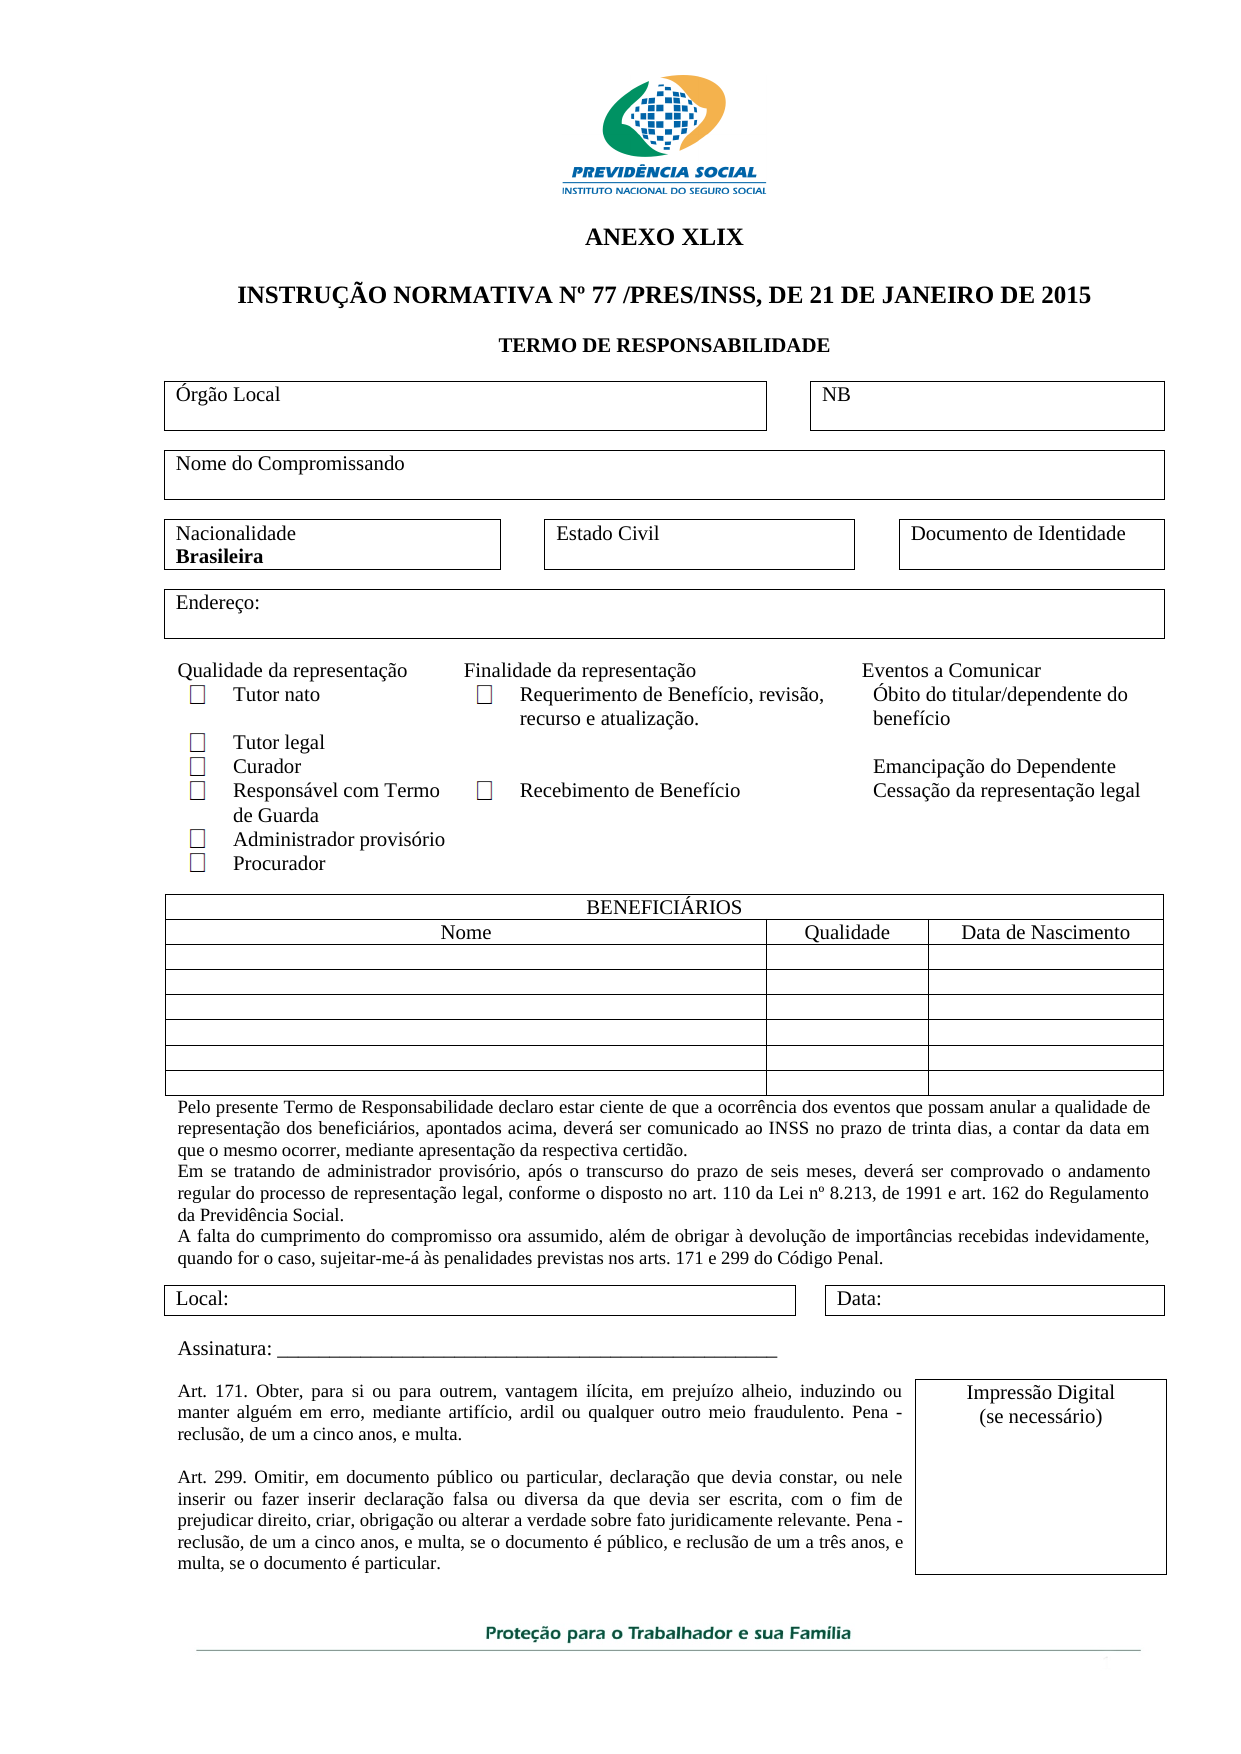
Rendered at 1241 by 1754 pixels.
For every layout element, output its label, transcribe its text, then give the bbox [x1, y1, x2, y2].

table_cell [166, 970, 766, 994]
table_header [855, 519, 899, 568]
table_header Qualidade da representação [177, 658, 464, 682]
table_cell [166, 1046, 766, 1069]
table_header BENEFICIÁRIOS [166, 895, 1163, 919]
table_cell Tutor legal [222, 730, 464, 754]
table_cell [177, 682, 222, 730]
table_cell [767, 1046, 928, 1069]
text INSTRUÇÃO NORMATIVA Nº 77 /PRES/INSS, DE 21 DE JANEIRO DE 2015 [177, 280, 1152, 308]
table_cell Administrador provisório [222, 827, 464, 851]
table_header Data: [826, 1286, 1164, 1315]
table_cell Tutor nato [222, 682, 464, 730]
table_header Art. 171. Obter, para si ou para outrem, vantagem ilícita, em prejuízo alheio, induzindo ou manter alguém em erro, mediante artifício, ardil ou qualquer outro meio fraudulento. Pena - reclusão, de um a cinco anos, e multa. Art. 299. Omitir, em documento público ou particular, declaração que devia constar, ou nele inserir ou fazer inserir declaração falsa ou diversa da que devia ser escrita, com o fim de prejudicar direito, criar, obrigação ou alterar a verdade sobre fato juridicamente relevante. Pena - reclusão, de um a cinco anos, e multa, se o documento é público, e reclusão de um a três anos, e multa, se o documento é particular. [166, 1379, 915, 1574]
table_cell [929, 1046, 1163, 1069]
text TERMO DE RESPONSABILIDADE [177, 332, 1152, 357]
table_cell Óbito do titular/dependente do benefício [862, 682, 1163, 754]
table_cell Qualidade [767, 920, 928, 944]
text Em se tratando de administrador provisório, após o transcurso do prazo de seis meses, deverá ser comprovado o andamento regular do processo de representação legal, conforme o disposto no art. 110 da Lei nº 8.213, de 1991 e art. 162 do Regulamento da Previdência Social. [177, 1160, 1152, 1225]
table_cell Data de Nascimento [929, 920, 1163, 944]
table_header Impressão Digital (se necessário) [916, 1380, 1166, 1574]
table_cell Procurador [222, 851, 464, 875]
table_cell [177, 827, 222, 851]
table_cell [166, 995, 766, 1019]
table_cell [508, 754, 862, 778]
table_header Finalidade da representação [464, 658, 862, 682]
text Assinatura: ________________________________________________ [177, 1336, 1152, 1359]
picture [188, 730, 207, 752]
picture [188, 850, 207, 872]
table_cell [767, 995, 928, 1019]
table_header Documento de Identidade [900, 520, 1164, 568]
table_cell [464, 730, 508, 754]
table_cell [767, 970, 928, 994]
table_cell [929, 1020, 1163, 1044]
table_cell [464, 754, 508, 778]
table_header Eventos a Comunicar [862, 658, 1163, 682]
picture [562, 75, 767, 194]
table_cell [464, 851, 508, 875]
table_cell [767, 1071, 928, 1095]
table_header Endereço: [165, 590, 1164, 638]
table_cell [862, 827, 1163, 851]
picture [475, 778, 494, 800]
table_cell [862, 851, 1163, 875]
table_cell [464, 779, 508, 827]
table_header [796, 1285, 825, 1315]
table_cell [464, 682, 508, 730]
table_header Estado Civil [545, 520, 854, 568]
table_cell [767, 945, 928, 969]
table_cell [166, 1020, 766, 1044]
table_cell [929, 945, 1163, 969]
table_cell [508, 730, 862, 754]
table_cell Requerimento de Benefício, revisão, recurso e atualização. [508, 682, 862, 730]
table_header Órgão Local [165, 382, 766, 430]
table_header Nacionalidade Brasileira [165, 520, 500, 568]
table_cell Responsável com Termo de Guarda [222, 779, 464, 827]
table_header [501, 519, 544, 568]
table_cell [767, 1020, 928, 1044]
text A falta do cumprimento do compromisso ora assumido, além de obrigar à devolução de importâncias recebidas indevidamente, quando for o caso, sujeitar-me-á às penalidades previstas nos arts. 171 e 299 do Código Penal. [177, 1225, 1152, 1268]
table_cell [177, 754, 222, 778]
picture [188, 826, 207, 848]
table_cell [508, 851, 862, 875]
table_header Local: [165, 1286, 795, 1315]
table_cell [166, 1071, 766, 1095]
table_cell Curador [222, 754, 464, 778]
table_cell [464, 827, 508, 851]
table_cell [166, 945, 766, 969]
table_header NB [811, 382, 1164, 430]
table_cell [177, 851, 222, 875]
text Pelo presente Termo de Responsabilidade declaro estar ciente de que a ocorrência dos eventos que possam anular a qualidade de representação dos beneficiários, apontados acima, deverá ser comunicado ao INSS no prazo de trinta dias, a contar da data em que o mesmo ocorrer, mediante apresentação da respectiva certidão. [177, 1096, 1152, 1160]
picture [188, 682, 207, 704]
table_cell [177, 730, 222, 754]
picture [475, 682, 494, 704]
table_cell [929, 970, 1163, 994]
picture [177, 1590, 1153, 1679]
table_cell [177, 779, 222, 827]
table_cell Recebimento de Benefício [508, 779, 862, 827]
table_cell [508, 827, 862, 851]
text ANEXO XLIX [177, 222, 1152, 251]
table_header Nome do Compromissando [165, 451, 1164, 499]
table_cell Cessação da representação legal [862, 779, 1163, 827]
table_cell Nome [166, 920, 766, 944]
table_cell Emancipação do Dependente [862, 754, 1163, 778]
table_header [767, 381, 810, 430]
picture [188, 778, 207, 800]
picture [188, 754, 207, 776]
table_cell [929, 1071, 1163, 1095]
table_cell [929, 995, 1163, 1019]
